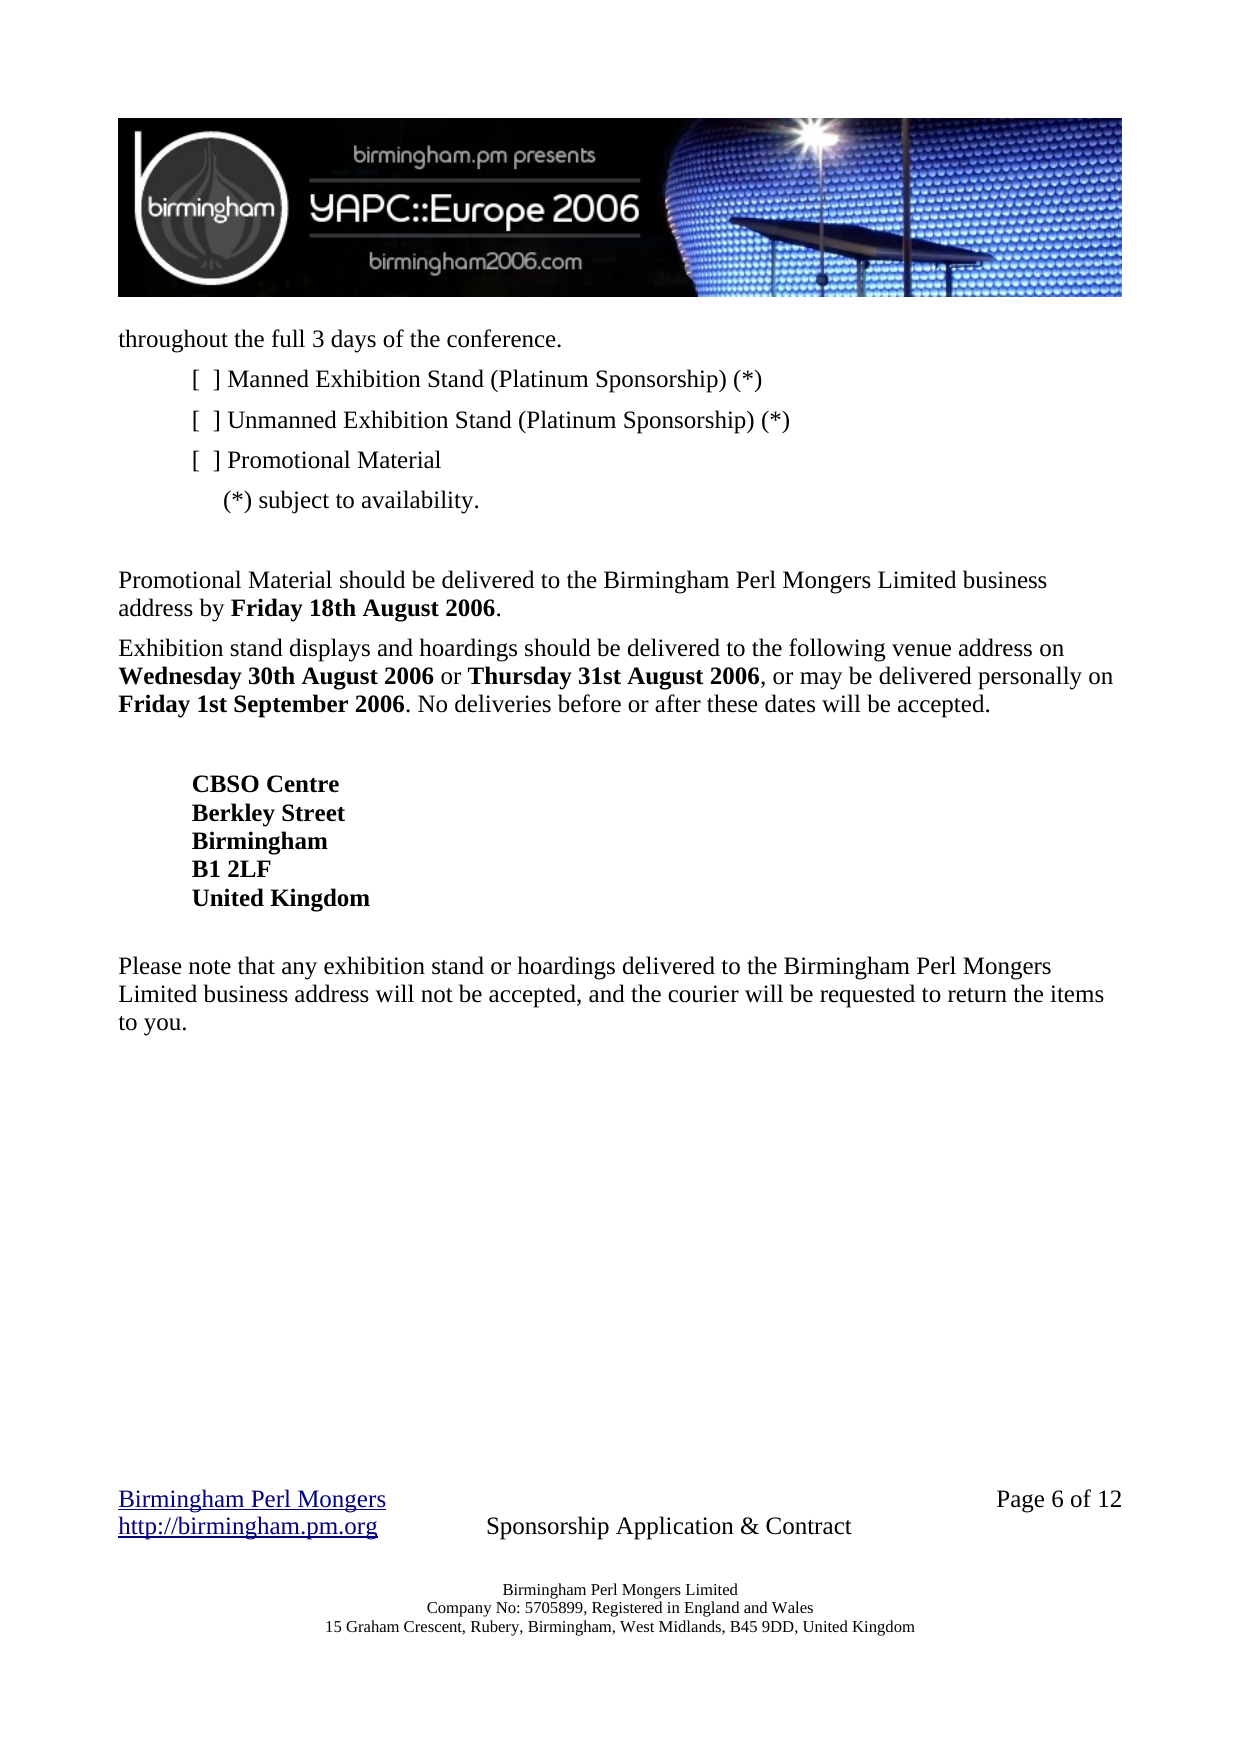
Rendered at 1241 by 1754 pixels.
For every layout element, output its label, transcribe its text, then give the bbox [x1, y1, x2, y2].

text (*) subject to availability. [118, 486, 1122, 514]
text CBSO Centre [118, 770, 1122, 798]
text [ ] Promotional Material [118, 446, 1122, 474]
text Birmingham [118, 827, 1122, 855]
text Promotional Material should be delivered to the Birmingham Perl Mongers Limited business address by Friday 18th August 2006. [118, 567, 1122, 622]
text [ ] Unmanned Exhibition Stand (Platinum Sponsorship) (*) [118, 406, 1122, 433]
text Exhibition stand displays and hoardings should be delivered to the following venue address on Wednesday 30th August 2006 or Thursday 31st August 2006, or may be delivered personally on Friday 1st September 2006. No deliveries before or after these dates will be accepted. [118, 634, 1122, 718]
text throughout the full 3 days of the conference. [118, 325, 1122, 353]
text United Kingdom [118, 884, 1122, 911]
text Please note that any exhibition stand or hoardings delivered to the Birmingham Perl Mongers Limited business address will not be accepted, and the courier will be requested to return the items to you. [118, 952, 1122, 1035]
text [ ] Manned Exhibition Stand (Platinum Sponsorship) (*) [118, 366, 1122, 393]
text Berkley Street [118, 799, 1122, 826]
text B1 2LF [118, 855, 1122, 883]
picture [118, 118, 1122, 297]
